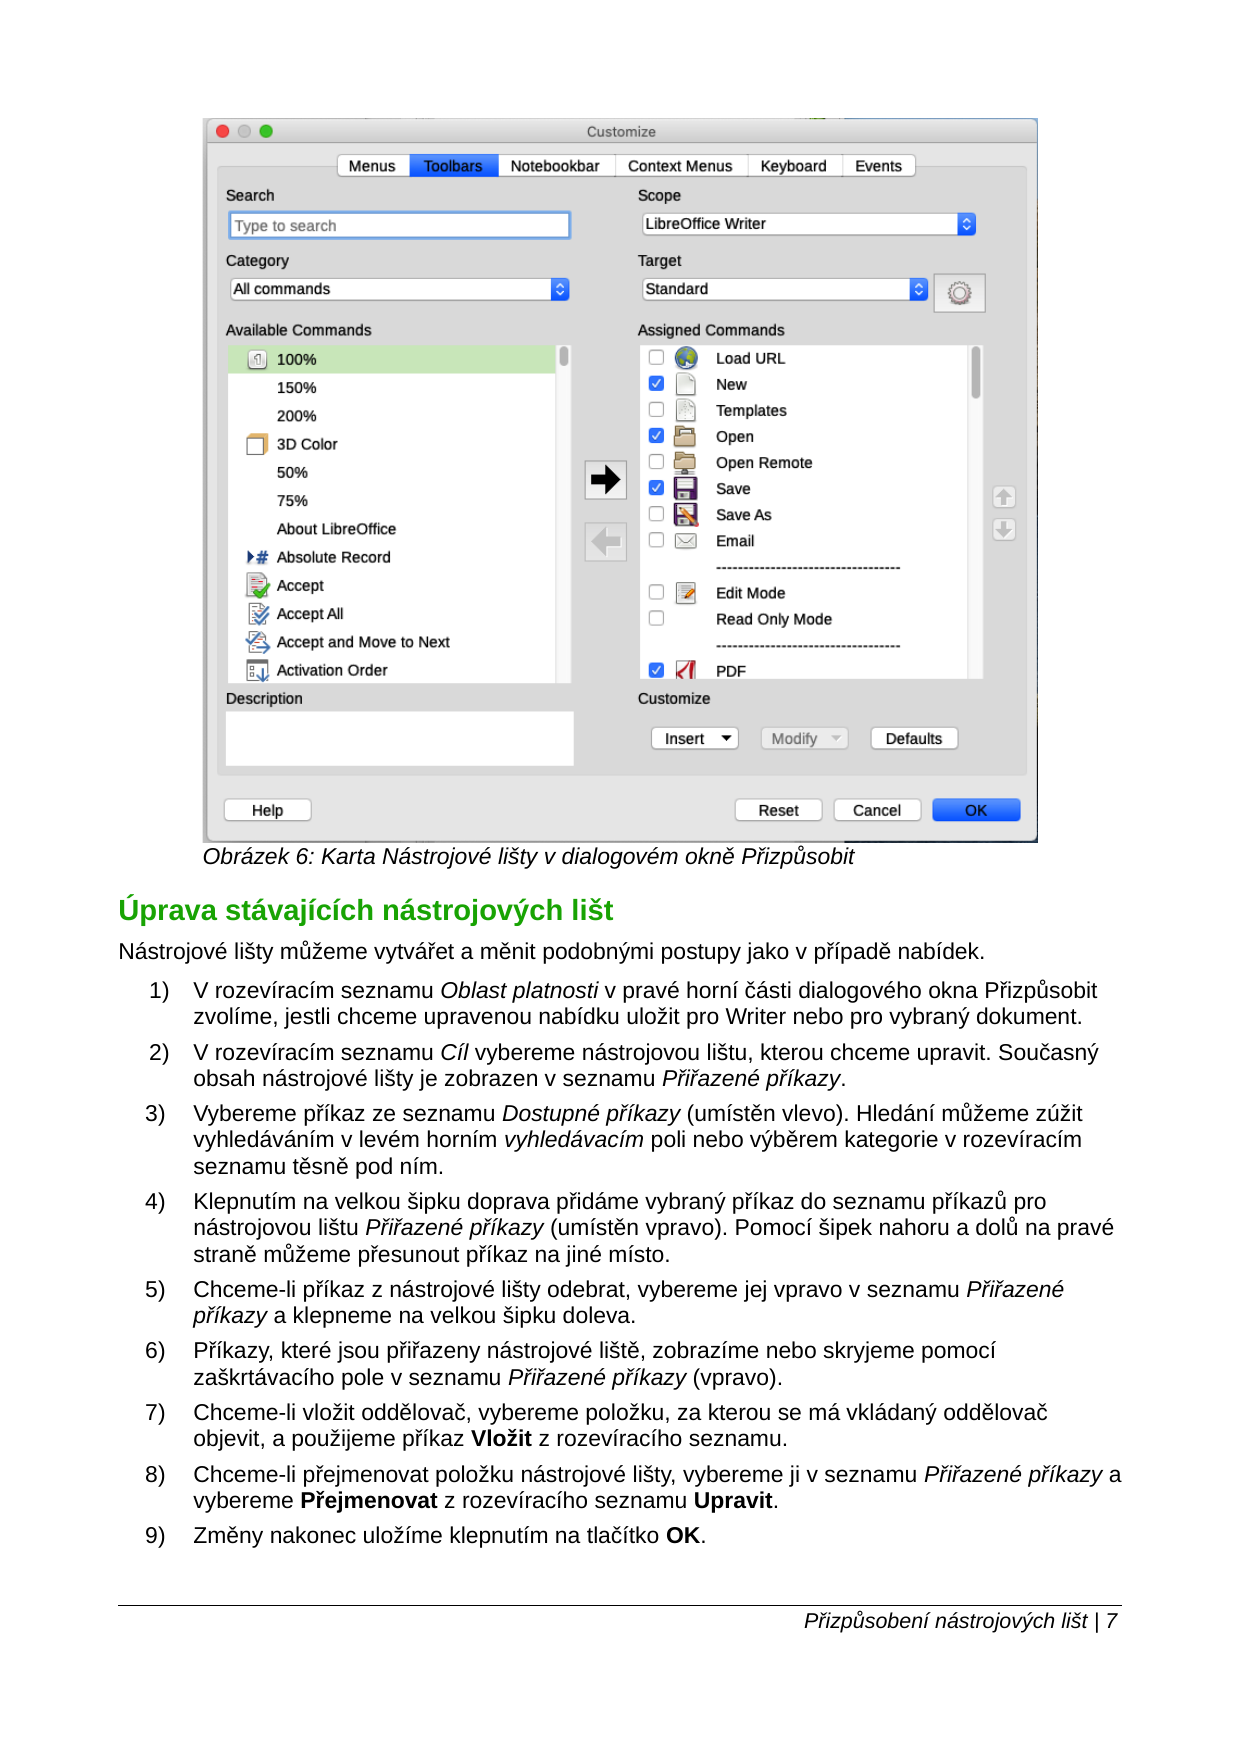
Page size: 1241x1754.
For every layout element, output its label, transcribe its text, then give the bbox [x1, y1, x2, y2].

list Změny nakonec uložíme klepnutím na tlačítko OK. [165, 1522, 1122, 1548]
list Příkazy, které jsou přiřazeny nástrojové liště, zobrazíme nebo skryjeme pomocí zaškrtávacího pole v seznamu Přiřazené příkazy (vpravo). [165, 1337, 1122, 1390]
text Obrázek 6: Karta Nástrojové lišty v dialogovém okně Přizpůsobit [202, 843, 1038, 869]
list V rozevíracím seznamu Cíl vybereme nástrojovou lištu, kterou chceme upravit. Současný obsah nástrojové lišty je zobrazen v seznamu Přiřazené příkazy. [169, 1038, 1122, 1091]
list V rozevíracím seznamu Oblast platnosti v pravé horní části dialogového okna Přizpůsobit zvolíme, jestli chceme upravenou nabídku uložit pro Writer nebo pro vybraný dokument. [169, 977, 1122, 1029]
list Chceme-li přejmenovat položku nástrojové lišty, vybereme ji v seznamu Přiřazené příkazy a vybereme Přejmenovat z rozevíracího seznamu Upravit. [165, 1461, 1122, 1513]
list Vybereme příkaz ze seznamu Dostupné příkazy (umístěn vlevo). Hledání můžeme zúžit vyhledáváním v levém horním vyhledávacím poli nebo výběrem kategorie v rozevíracím seznamu těsně pod ním. [165, 1100, 1122, 1179]
list Chceme-li vložit oddělovač, vybereme položku, za kterou se má vkládaný oddělovač objevit, a použijeme příkaz Vložit z rozevíracího seznamu. [165, 1399, 1122, 1452]
list Chceme-li příkaz z nástrojové lišty odebrat, vybereme jej vpravo v seznamu Přiřazené příkazy a klepneme na velkou šipku doleva. [165, 1276, 1122, 1328]
text Nástrojové lišty můžeme vytvářet a měnit podobnými postupy jako v případě nabídek. [118, 938, 1122, 964]
list Klepnutím na velkou šipku doprava přidáme vybraný příkaz do seznamu příkazů pro nástrojovou lištu Přiřazené příkazy (umístěn vpravo). Pomocí šipek nahoru a dolů na pravé straně můžeme přesunout příkaz na jiné místo. [165, 1188, 1122, 1267]
subtitle Úprava stávajících nástrojových lišt [118, 893, 1122, 926]
picture [202, 118, 1038, 843]
